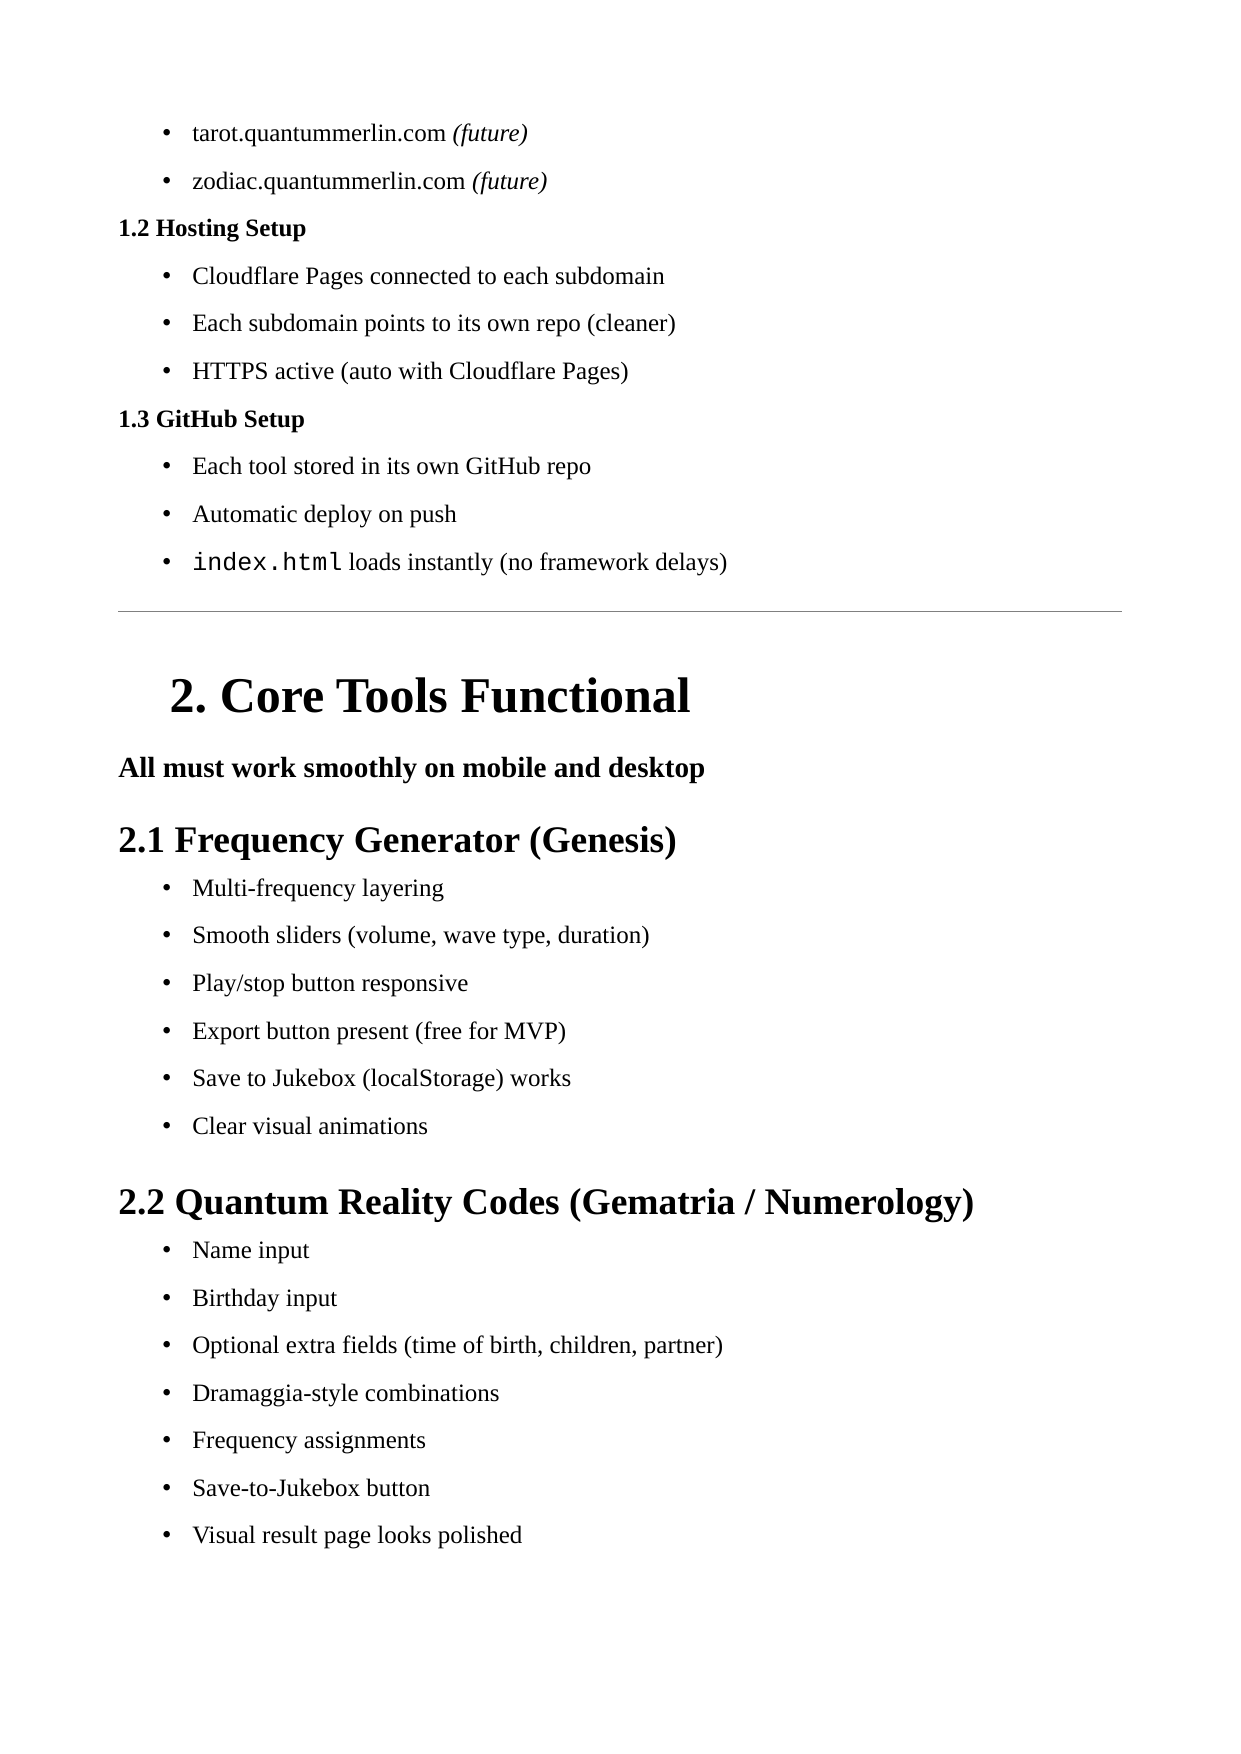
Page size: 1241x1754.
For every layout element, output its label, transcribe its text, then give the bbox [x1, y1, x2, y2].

list Frequency assignments [162, 1425, 1122, 1454]
list Clear visual animations [162, 1111, 1122, 1140]
list Visual result page looks polished [162, 1521, 1122, 1549]
list Birthday input [162, 1283, 1122, 1311]
list Save to Jukebox (localStorage) works [162, 1063, 1122, 1092]
list Multi-frequency layering [162, 873, 1122, 902]
list Play/stop button responsive [162, 968, 1122, 997]
text 1.3 GitHub Setup [118, 404, 1122, 432]
list HTTPS active (auto with Cloudflare Pages) [162, 356, 1122, 385]
list Export button present (free for MVP) [162, 1016, 1122, 1044]
list Smooth sliders (volume, wave type, duration) [162, 921, 1122, 949]
list Cloudflare Pages connected to each subdomain [162, 261, 1122, 290]
list Name input [162, 1235, 1122, 1264]
list Optional extra fields (time of birth, children, partner) [162, 1330, 1122, 1359]
subtitle 2.1 Frequency Generator (Genesis) [118, 817, 1122, 860]
list zodiac.quantummerlin.com (future) [162, 166, 1122, 194]
subtitle All must work smoothly on mobile and desktop [118, 750, 1122, 784]
list Save-to-Jukebox button [162, 1473, 1122, 1502]
subtitle ✅ 2. Core Tools Functional [118, 666, 1122, 723]
list Automatic deploy on push [162, 499, 1122, 528]
list Each subdomain points to its own repo (cleaner) [162, 308, 1122, 337]
list tarot.quantummerlin.com (future) [162, 118, 1122, 147]
text 1.2 Hosting Setup [118, 213, 1122, 242]
subtitle 2.2 Quantum Reality Codes (Gematria / Numerology) [118, 1179, 1122, 1222]
list Dramaggia-style combinations [162, 1378, 1122, 1407]
list index.html loads instantly (no framework delays) [162, 547, 1122, 577]
list Each tool stored in its own GitHub repo [162, 451, 1122, 480]
